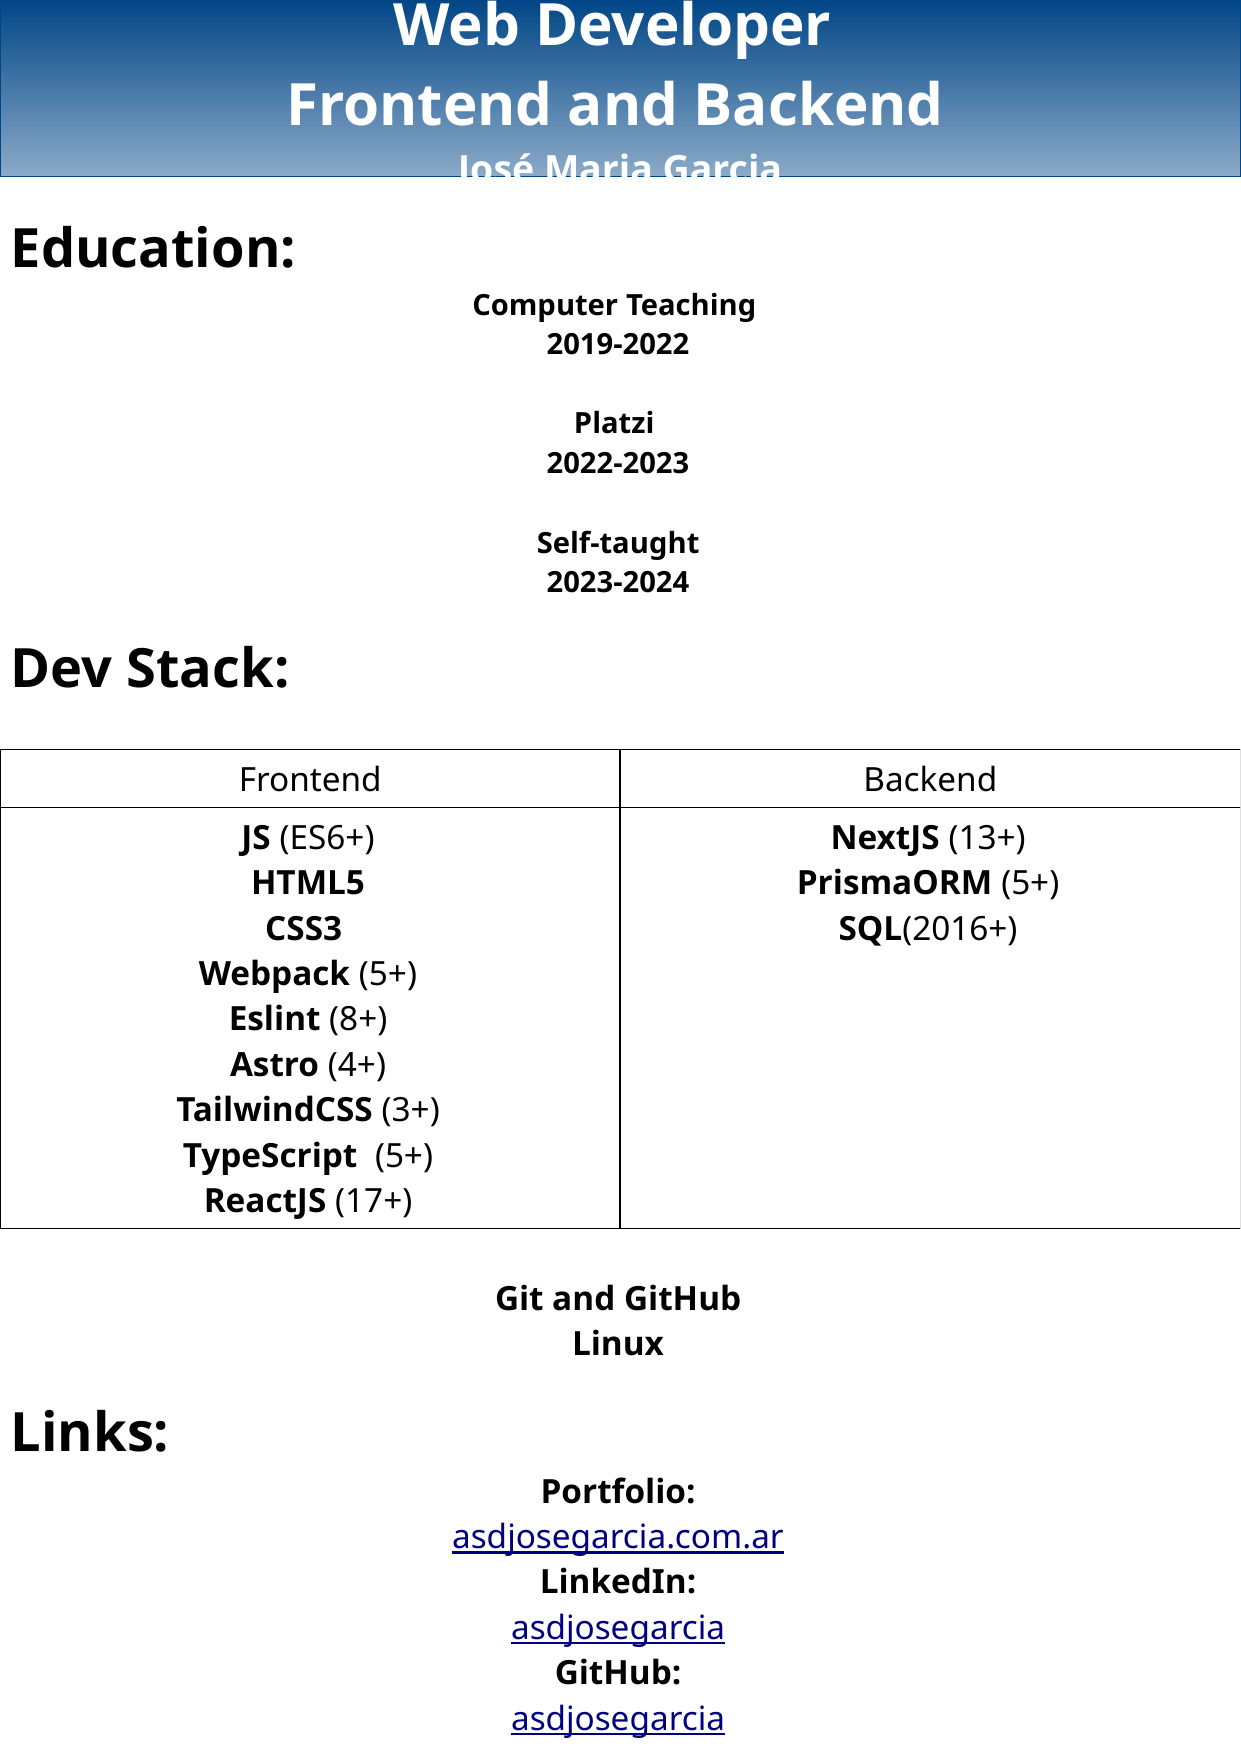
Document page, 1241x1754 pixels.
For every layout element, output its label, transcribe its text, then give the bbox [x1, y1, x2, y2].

text asdjosegarcia GitHub: [11, 1604, 1225, 1694]
text 2019-2022 [11, 323, 1225, 363]
text asdjosegarcia [11, 1694, 1225, 1740]
text Links: [11, 1394, 1225, 1467]
text 2023-2024 [11, 562, 1225, 601]
table_cell JS (ES6+) HTML5 CSS3 Webpack (5+) Eslint (8+) Astro (4+) TailwindCSS (3+) TypeScript (5+) ReactJS (17+) [1, 808, 619, 1228]
text Self-taught [11, 482, 1225, 562]
table_header Frontend [1, 750, 619, 807]
text 2022-2023 [11, 442, 1225, 482]
table_cell NextJS (13+) PrismaORM (5+) SQL(2016+) [621, 808, 1240, 1228]
text Portfolio: [11, 1467, 1225, 1513]
table_header Backend [621, 750, 1240, 807]
text asdjosegarcia.com.ar [11, 1513, 1225, 1558]
text Git and GitHub Linux [11, 1229, 1225, 1365]
text Education: [11, 210, 1225, 284]
text Platzi [11, 403, 1225, 442]
text LinkedIn: [11, 1558, 1225, 1604]
text Dev Stack: [11, 630, 1225, 703]
text Computer Teaching [11, 284, 1225, 323]
